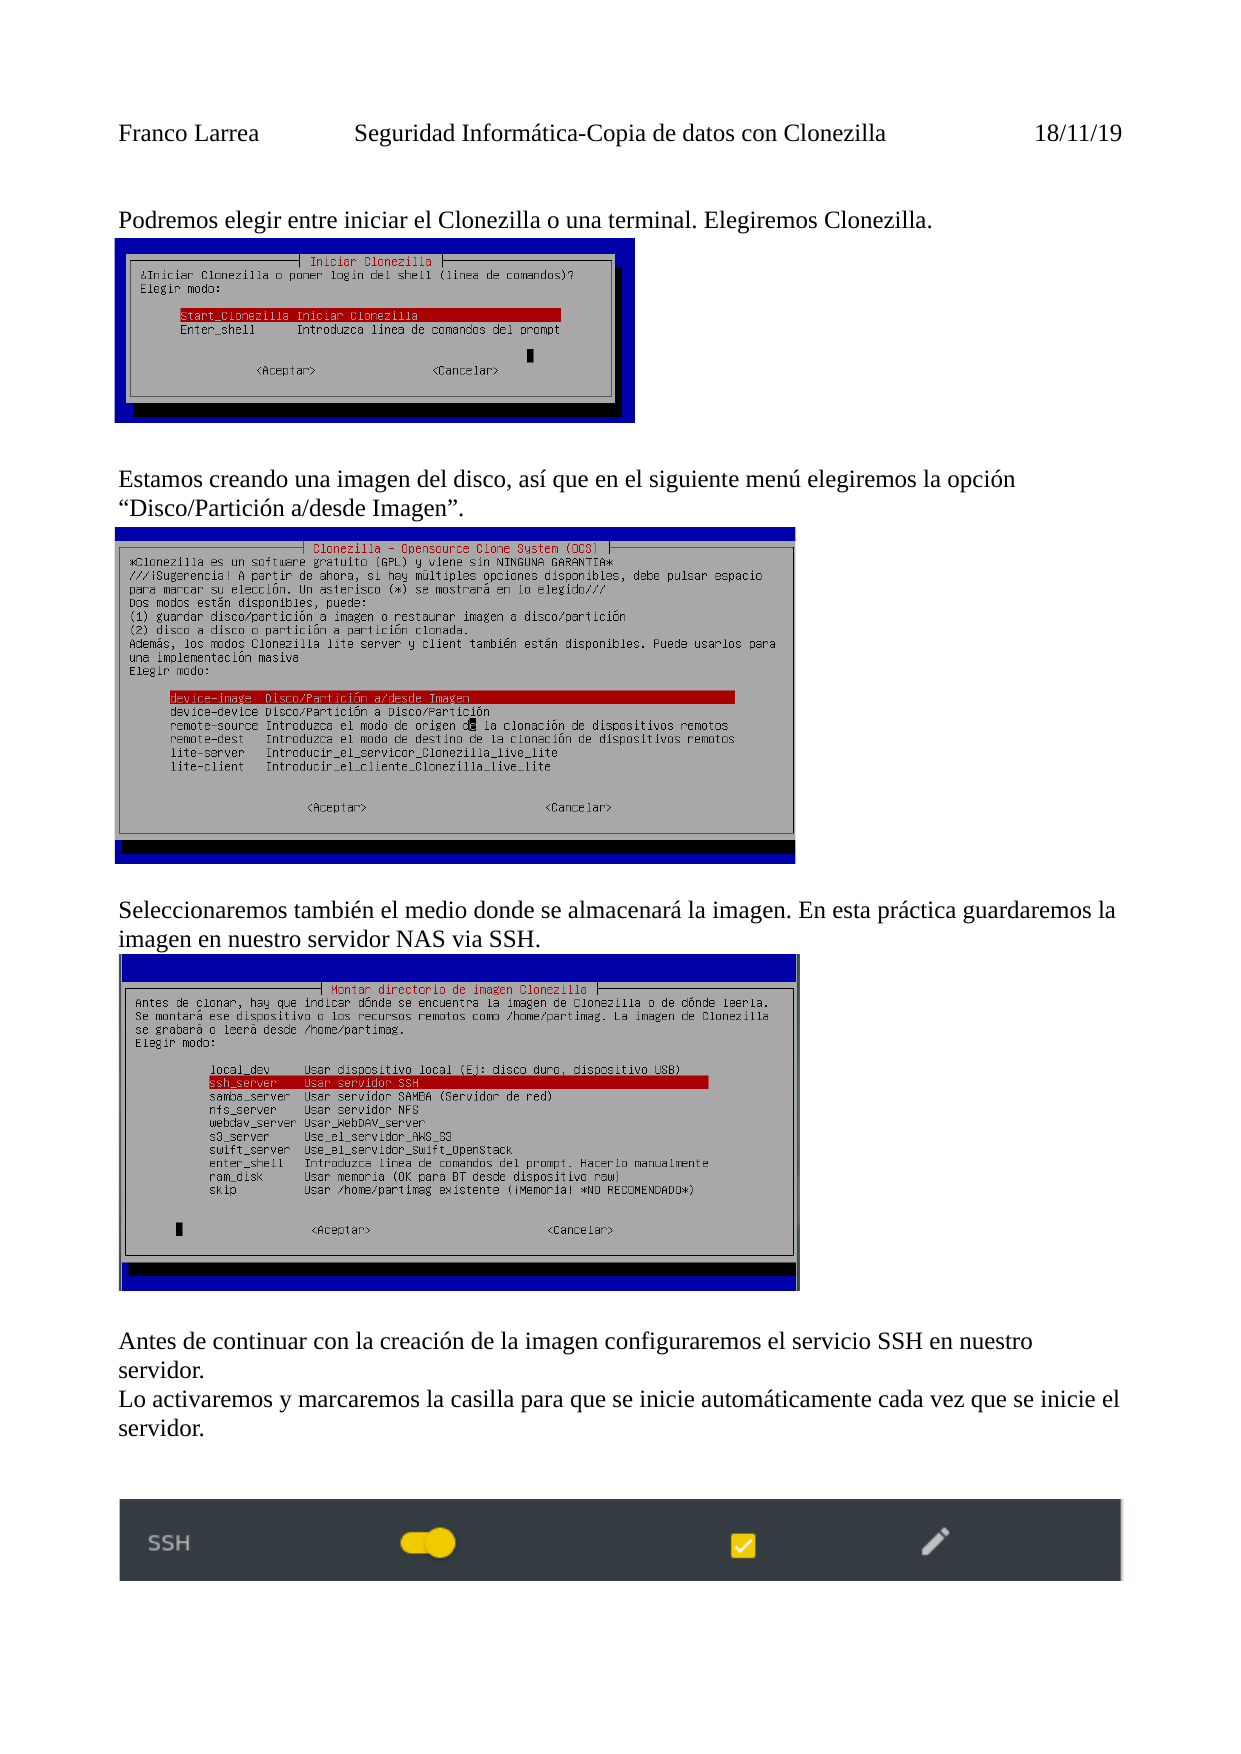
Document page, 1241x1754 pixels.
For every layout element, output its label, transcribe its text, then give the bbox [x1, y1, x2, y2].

text Lo activaremos y marcaremos la casilla para que se inicie automáticamente cada vez que se inicie el servidor. [118, 1384, 1122, 1441]
picture [118, 954, 800, 1291]
picture [114, 527, 796, 864]
text Podremos elegir entre iniciar el Clonezilla o una terminal. Elegiremos Clonezilla. [118, 205, 1122, 234]
text Antes de continuar con la creación de la imagen configuraremos el servicio SSH en nuestro servidor. [118, 1326, 1122, 1384]
text Estamos creando una imagen del disco, así que en el siguiente menú elegiremos la opción “Disco/Partición a/desde Imagen”. [118, 464, 1122, 521]
picture [114, 238, 635, 423]
picture [119, 1499, 1124, 1581]
text Seleccionaremos también el medio donde se almacenará la imagen. En esta práctica guardaremos la imagen en nuestro servidor NAS via SSH. [118, 895, 1122, 953]
